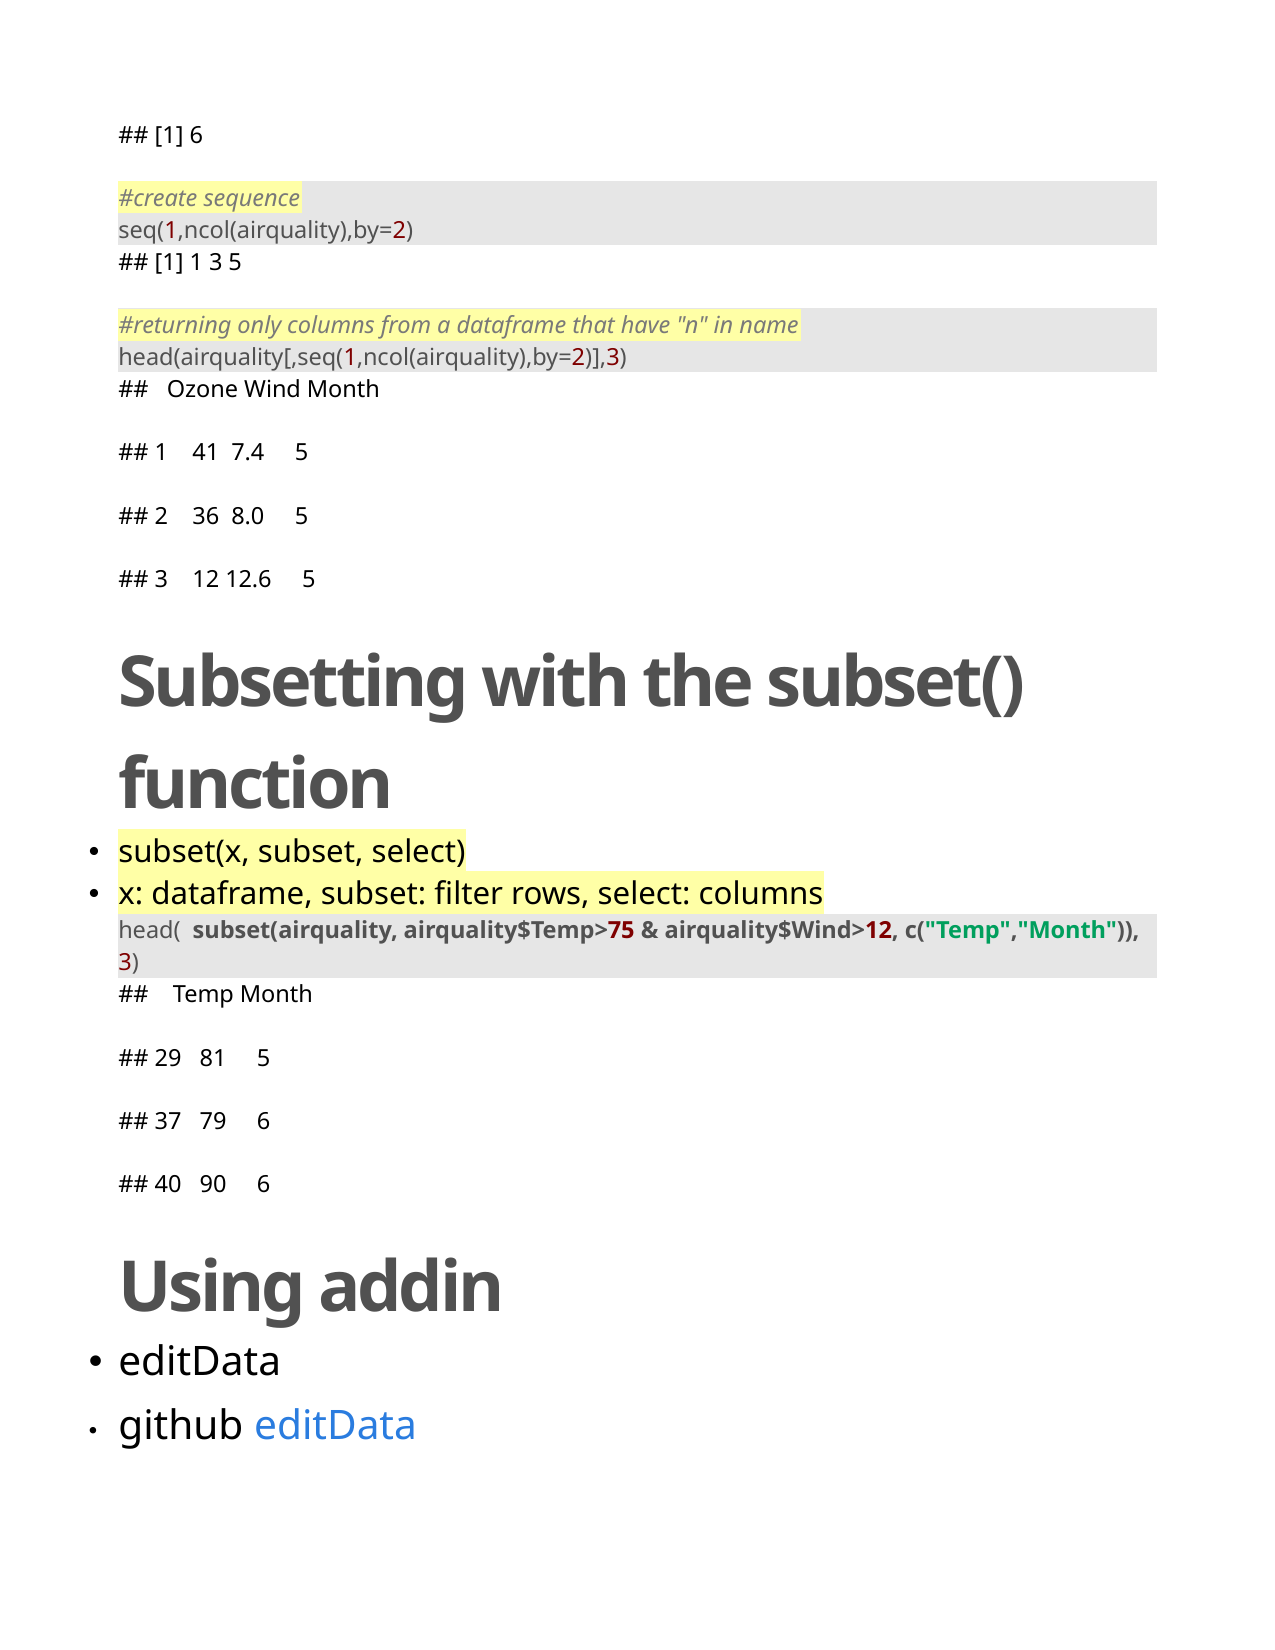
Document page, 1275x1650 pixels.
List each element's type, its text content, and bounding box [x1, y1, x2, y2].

text head( subset(airquality, airquality$Temp>75 & airquality$Wind>12, c("Temp","Month")), 3) [118, 914, 1157, 978]
text ## [1] 6 [118, 118, 1157, 150]
list subset(x, subset, select) [118, 828, 1157, 871]
list github editData [118, 1396, 1157, 1451]
subtitle Subsetting with the subset() function [118, 625, 1157, 828]
text #create sequence [118, 181, 1157, 213]
text ## 40 90 6 [118, 1167, 1157, 1199]
text #returning only columns from a dataframe that have "n" in name [118, 308, 1157, 341]
text ## Temp Month [118, 978, 1157, 1010]
text ## 1 41 7.4 5 [118, 436, 1157, 468]
text seq(1,ncol(airquality),by=2) [118, 213, 1157, 245]
text ## 2 36 8.0 5 [118, 499, 1157, 531]
text ## [1] 1 3 5 [118, 245, 1157, 277]
text ## 37 79 6 [118, 1104, 1157, 1136]
subtitle Using addin [118, 1231, 1157, 1332]
text ## Ozone Wind Month [118, 372, 1157, 404]
text ## 29 81 5 [118, 1041, 1157, 1073]
list editData [118, 1332, 1157, 1387]
text ## 3 12 12.6 5 [118, 562, 1157, 594]
list x: dataframe, subset: filter rows, select: columns [118, 871, 1157, 914]
text head(airquality[,seq(1,ncol(airquality),by=2)],3) [118, 341, 1157, 372]
